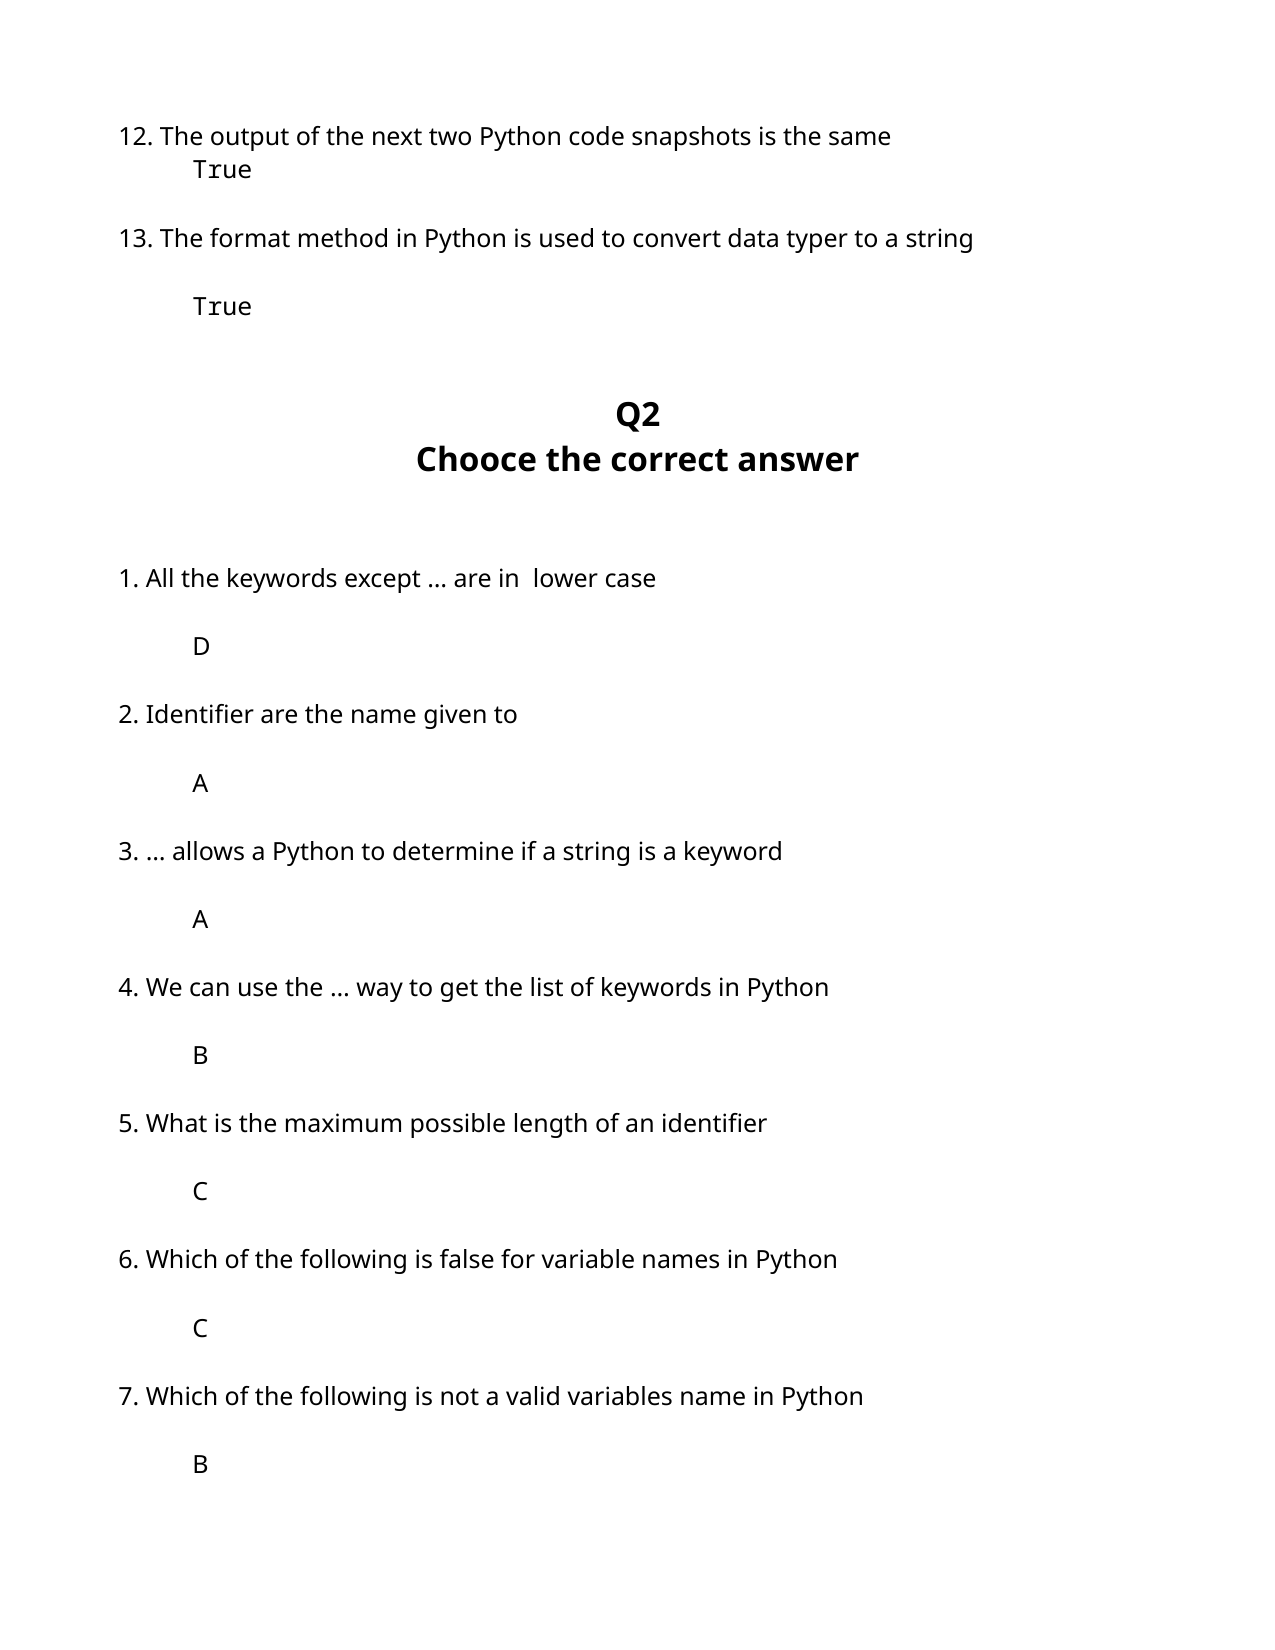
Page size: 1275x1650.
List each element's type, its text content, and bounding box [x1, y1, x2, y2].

text A [118, 902, 1157, 936]
text B [118, 1038, 1157, 1072]
text 13. The format method in Python is used to convert data typer to a string [118, 220, 1157, 254]
text 7. Which of the following is not a valid variables name in Python [118, 1378, 1157, 1412]
text 3. … allows a Python to determine if a string is a keyword [118, 833, 1157, 867]
text 5. What is the maximum possible length of an identifier [118, 1106, 1157, 1140]
text D [118, 629, 1157, 663]
text 12. The output of the next two Python code snapshots is the same [118, 118, 1157, 152]
text Chooce the correct answer [118, 436, 1157, 481]
text True [118, 152, 1157, 186]
text C [118, 1174, 1157, 1208]
text B [118, 1447, 1157, 1481]
text 2. Identifier are the name given to [118, 697, 1157, 731]
text 4. We can use the … way to get the list of keywords in Python [118, 970, 1157, 1004]
text 1. All the keywords except … are in lower case [118, 561, 1157, 595]
text Q2 [118, 391, 1157, 436]
text 6. Which of the following is false for variable names in Python [118, 1242, 1157, 1276]
text A [118, 765, 1157, 799]
text True [118, 288, 1157, 322]
text C [118, 1310, 1157, 1344]
